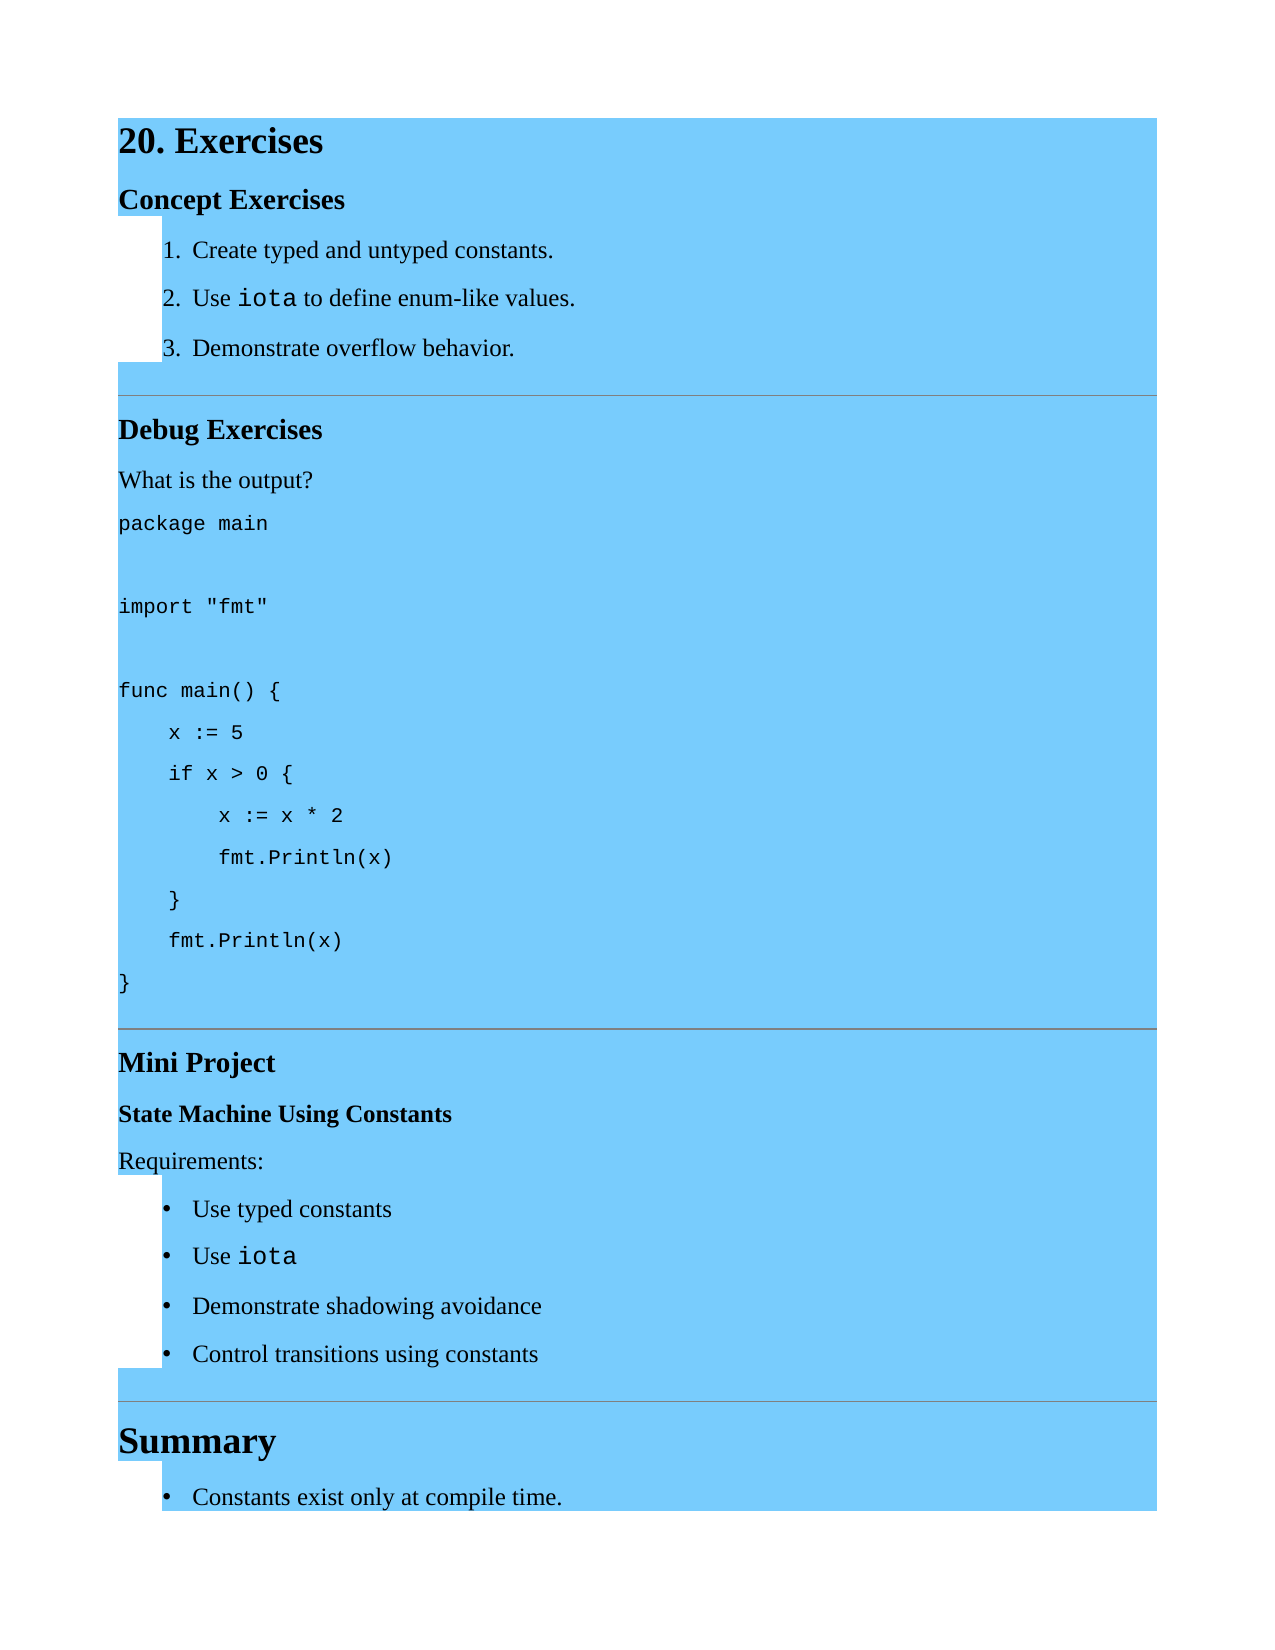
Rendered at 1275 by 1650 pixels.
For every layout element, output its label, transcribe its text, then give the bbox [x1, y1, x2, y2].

text } [118, 889, 1157, 912]
text What is the output? [118, 465, 1157, 494]
text package main [118, 513, 1157, 536]
text x := 5 [118, 722, 1157, 745]
list Create typed and untyped constants. [162, 235, 1157, 264]
text } [118, 972, 1157, 996]
subtitle Summary [118, 1418, 1157, 1461]
text Requirements: [118, 1146, 1157, 1175]
subtitle 20. Exercises [118, 118, 1157, 161]
subtitle Concept Exercises [118, 182, 1157, 216]
subtitle Mini Project [118, 1046, 1157, 1079]
list Use iota to define enum-like values. [162, 283, 1157, 314]
text import "fmt" [118, 596, 1157, 620]
subtitle Debug Exercises [118, 412, 1157, 446]
text func main() { [118, 680, 1157, 703]
list Demonstrate overflow behavior. [162, 333, 1157, 362]
list Use iota [162, 1241, 1157, 1272]
list Control transitions using constants [162, 1339, 1157, 1368]
text fmt.Println(x) [118, 847, 1157, 871]
list Demonstrate shadowing avoidance [162, 1291, 1157, 1320]
text fmt.Println(x) [118, 931, 1157, 954]
text if x > 0 { [118, 763, 1157, 787]
list Constants exist only at compile time. [162, 1482, 1157, 1511]
list Use typed constants [162, 1194, 1157, 1223]
text x := x * 2 [118, 805, 1157, 829]
text State Machine Using Constants [118, 1099, 1157, 1127]
